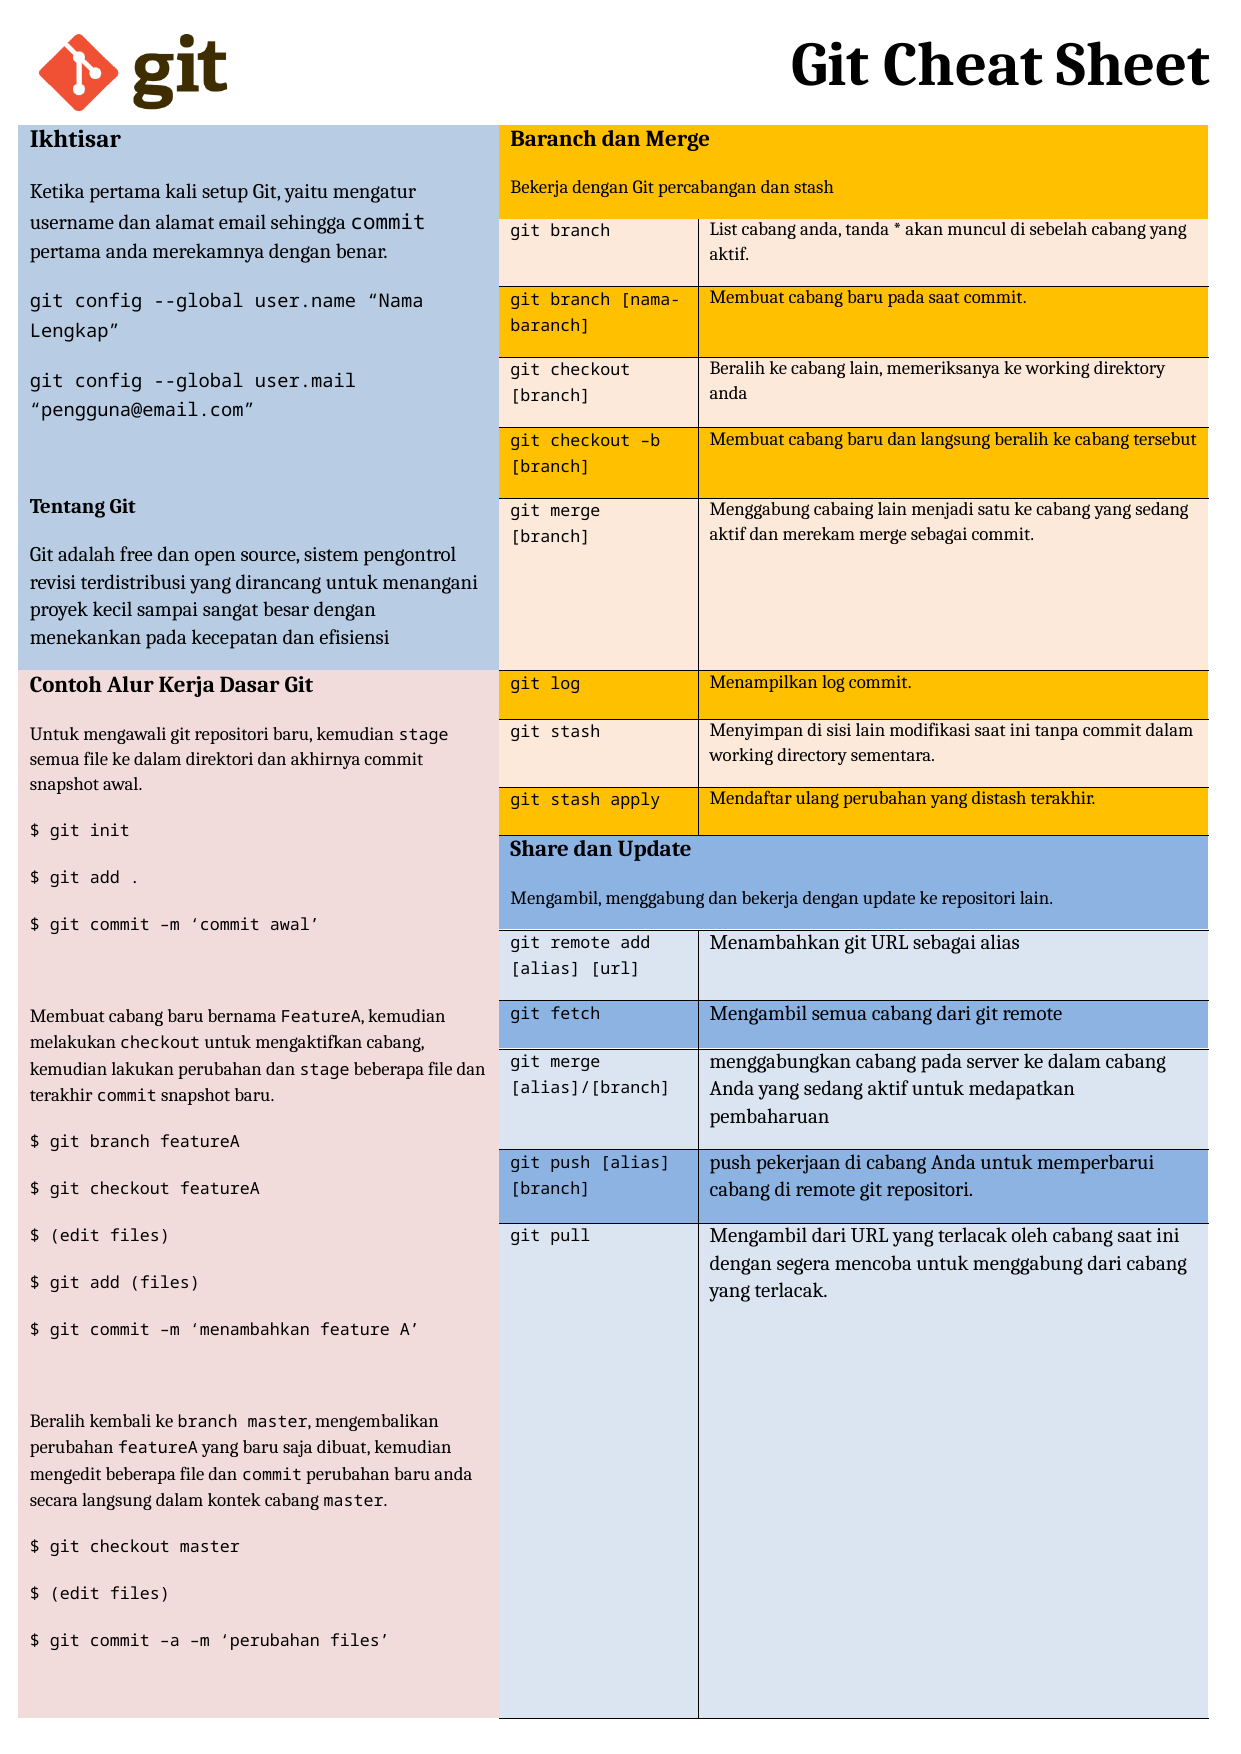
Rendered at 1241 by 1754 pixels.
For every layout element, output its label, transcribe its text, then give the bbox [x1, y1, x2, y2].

table_cell Menyimpan di sisi lain modifikasi saat ini tanpa commit dalam working directory sementara. [699, 720, 1208, 787]
table_cell git stash [499, 720, 698, 787]
table_cell git stash apply [499, 788, 698, 835]
table_cell git branch [nama-baranch] [499, 287, 698, 357]
table_cell [1209, 719, 1221, 787]
table_cell menggabungkan cabang pada server ke dalam cabang Anda yang sedang aktif untuk medapatkan pembaharuan [699, 1050, 1208, 1149]
table_cell Menampilkan log commit. [699, 671, 1208, 719]
text Git Cheat Sheet [29, 29, 1211, 101]
table_cell Mengambil dari URL yang terlacak oleh cabang saat ini dengan segera mencoba untuk menggabung dari cabang yang terlacak. [699, 1224, 1208, 1718]
table_cell git checkout [branch] [499, 358, 698, 427]
table_cell git log [499, 671, 698, 719]
table_header Baranch dan Merge Bekerja dengan Git percabangan dan stash [499, 125, 1208, 219]
table_cell List cabang anda, tanda * akan muncul di sebelah cabang yang aktif. [699, 219, 1208, 286]
table_cell git remote add [alias] [url] [499, 931, 698, 1000]
table_cell git fetch [499, 1001, 698, 1048]
picture [39, 34, 228, 111]
table_cell [1209, 357, 1221, 427]
table_cell git push [alias] [branch] [499, 1150, 698, 1223]
table_cell git checkout –b [branch] [499, 428, 698, 498]
table_cell [1209, 670, 1221, 719]
table_cell git branch [499, 219, 698, 286]
table_cell Membuat cabang baru dan langsung beralih ke cabang tersebut [699, 428, 1208, 498]
table_cell Share dan Update Mengambil, menggabung dan bekerja dengan update ke repositori lain. [499, 836, 1208, 929]
table_cell git merge [alias]/[branch] [499, 1050, 698, 1149]
table_cell [1209, 219, 1221, 286]
table_cell git merge [branch] [499, 499, 698, 670]
table_cell Contoh Alur Kerja Dasar Git Untuk mengawali git repositori baru, kemudian stage semua file ke dalam direktori dan akhirnya commit snapshot awal. $ git init $ git add . $ git commit –m ‘commit awal’ Membuat cabang baru bernama FeatureA, kemudian melakukan checkout untuk mengaktifkan cabang, kemudian lakukan perubahan dan stage beberapa file dan terakhir commit snapshot baru. $ git branch featureA $ git checkout featureA $ (edit files) $ git add (files) $ git commit –m ‘menambahkan feature A’ Beralih kembali ke branch master, mengembalikan perubahan featureA yang baru saja dibuat, kemudian mengedit beberapa file dan commit perubahan baru anda secara langsung dalam kontek cabang master. $ git checkout master $ (edit files) $ git commit –a –m ‘perubahan files’ [18, 670, 499, 1718]
table_cell [1209, 1149, 1221, 1223]
table_cell git pull [499, 1224, 698, 1718]
table_cell [1209, 498, 1221, 670]
table_cell Mendaftar ulang perubahan yang distash terakhir. [699, 788, 1208, 835]
table_cell [1209, 1000, 1221, 1048]
table_header [1209, 125, 1221, 219]
table_cell Membuat cabang baru pada saat commit. [699, 287, 1208, 357]
table_cell [1209, 286, 1221, 357]
table_cell Beralih ke cabang lain, memeriksanya ke working direktory anda [699, 358, 1208, 427]
table_header Ikhtisar Ketika pertama kali setup Git, yaitu mengatur username dan alamat email sehingga commit pertama anda merekamnya dengan benar. git config --global user.name “Nama Lengkap” git config --global user.mail “pengguna@email.com” Tentang Git Git adalah free dan open source, sistem pengontrol revisi terdistribusi yang dirancang untuk menangani proyek kecil sampai sangat besar dengan menekankan pada kecepatan dan efisiensi [18, 125, 499, 670]
table_cell [1209, 1223, 1221, 1718]
table_cell Menambahkan git URL sebagai alias [699, 931, 1208, 1000]
table_cell [1209, 930, 1221, 1000]
table_cell [1209, 1049, 1221, 1149]
table_cell Menggabung cabaing lain menjadi satu ke cabang yang sedang aktif dan merekam merge sebagai commit. [699, 499, 1208, 670]
table_cell [1209, 835, 1221, 929]
table_cell [1209, 787, 1221, 835]
table_cell [1209, 427, 1221, 498]
table_cell Mengambil semua cabang dari git remote [699, 1001, 1208, 1048]
table_cell push pekerjaan di cabang Anda untuk memperbarui cabang di remote git repositori. [699, 1150, 1208, 1223]
